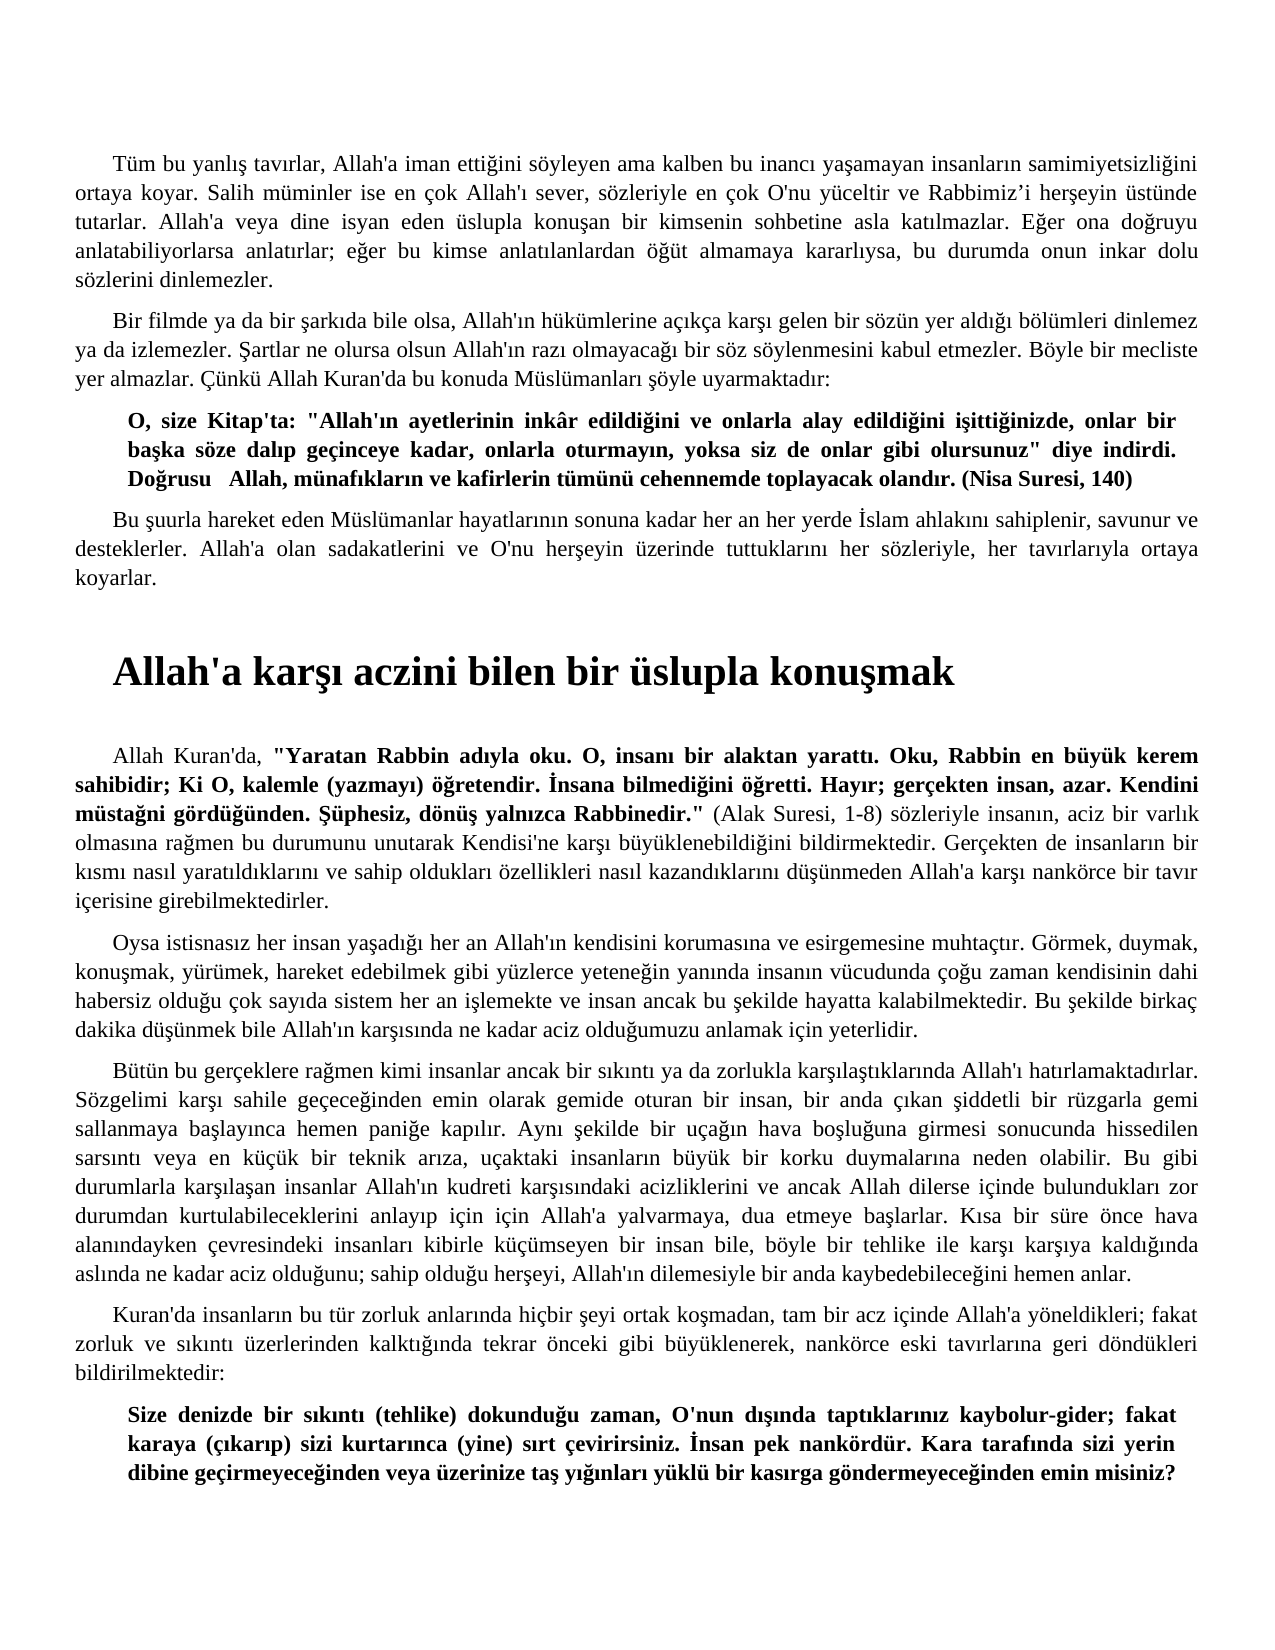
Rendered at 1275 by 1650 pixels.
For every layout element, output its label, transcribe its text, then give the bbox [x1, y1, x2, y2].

text Allah Kuran'da, "Yaratan Rabbin adıyla oku. O, insanı bir alaktan yarattı. Oku, Rabbin en büyük kerem sahibidir; Ki O, kalemle (yazmayı) öğretendir. İnsana bilmediğini öğretti. Hayır; gerçekten insan, azar. Kendini müstağni gördüğünden. Şüphesiz, dönüş yalnızca Rabbinedir." (Alak Suresi, 1-8) sözleriyle insanın, aciz bir varlık olmasına rağmen bu durumunu unutarak Kendisi'ne karşı büyüklenebildiğini bildirmektedir. Gerçekten de insanların bir kısmı nasıl yaratıldıklarını ve sahip oldukları özellikleri nasıl kazandıklarını düşünmeden Allah'a karşı nankörce bir tavır içerisine girebilmektedirler. [75, 742, 1200, 914]
text Oysa istisnasız her insan yaşadığı her an Allah'ın kendisini korumasına ve esirgemesine muhtaçtır. Görmek, duymak, konuşmak, yürümek, hareket edebilmek gibi yüzlerce yeteneğin yanında insanın vücudunda çoğu zaman kendisinin dahi habersiz olduğu çok sayıda sistem her an işlemekte ve insan ancak bu şekilde hayatta kalabilmektedir. Bu şekilde birkaç dakika düşünmek bile Allah'ın karşısında ne kadar aciz olduğumuzu anlamak için yeterlidir. [75, 929, 1200, 1042]
text Tüm bu yanlış tavırlar, Allah'a iman ettiğini söyleyen ama kalben bu inancı yaşamayan insanların samimiyetsizliğini ortaya koyar. Salih müminler ise en çok Allah'ı sever, sözleriyle en çok O'nu yüceltir ve Rabbimiz’i herşeyin üstünde tutarlar. Allah'a veya dine isyan eden üslupla konuşan bir kimsenin sohbetine asla katılmazlar. Eğer ona doğruyu anlatabiliyorlarsa anlatırlar; eğer bu kimse anlatılanlardan öğüt almamaya kararlıysa, bu durumda onun inkar dolu sözlerini dinlemezler. [75, 150, 1200, 292]
text O, size Kitap'ta: "Allah'ın ayetlerinin inkâr edildiğini ve onlarla alay edildiğini işittiğinizde, onlar bir başka söze dalıp geçinceye kadar, onlarla oturmayın, yoksa siz de onlar gibi olursunuz" diye indirdi. Doğrusu Allah, münafıkların ve kafirlerin tümünü cehennemde toplayacak olandır. (Nisa Suresi, 140) [127, 407, 1177, 491]
text Size denizde bir sıkıntı (tehlike) dokunduğu zaman, O'nun dışında taptıklarınız kaybolur-gider; fakat karaya (çıkarıp) sizi kurtarınca (yine) sırt çevirirsiniz. İnsan pek nankördür. Kara tarafında sizi yerin dibine geçirmeyeceğinden veya üzerinize taş yığınları yüklü bir kasırga göndermeyeceğinden emin misiniz? [127, 1401, 1177, 1485]
text Bu şuurla hareket eden Müslümanlar hayatlarının sonuna kadar her an her yerde İslam ahlakını sahiplenir, savunur ve desteklerler. Allah'a olan sadakatlerini ve O'nu herşeyin üzerinde tuttuklarını her sözleriyle, her tavırlarıyla ortaya koyarlar. [75, 506, 1200, 590]
text Kuran'da insanların bu tür zorluk anlarında hiçbir şeyi ortak koşmadan, tam bir acz içinde Allah'a yöneldikleri; fakat zorluk ve sıkıntı üzerlerinden kalktığında tekrar önceki gibi büyüklenerek, nankörce eski tavırlarına geri döndükleri bildirilmektedir: [75, 1301, 1200, 1386]
text Bütün bu gerçeklere rağmen kimi insanlar ancak bir sıkıntı ya da zorlukla karşılaştıklarında Allah'ı hatırlamaktadırlar. Sözgelimi karşı sahile geçeceğinden emin olarak gemide oturan bir insan, bir anda çıkan şiddetli bir rüzgarla gemi sallanmaya başlayınca hemen paniğe kapılır. Aynı şekilde bir uçağın hava boşluğuna girmesi sonucunda hissedilen sarsıntı veya en küçük bir teknik arıza, uçaktaki insanların büyük bir korku duymalarına neden olabilir. Bu gibi durumlarla karşılaşan insanlar Allah'ın kudreti karşısındaki acizliklerini ve ancak Allah dilerse içinde bulundukları zor durumdan kurtulabileceklerini anlayıp için için Allah'a yalvarmaya, dua etmeye başlarlar. Kısa bir süre önce hava alanındayken çevresindeki insanları kibirle küçümseyen bir insan bile, böyle bir tehlike ile karşı karşıya kaldığında aslında ne kadar aciz olduğunu; sahip olduğu herşeyi, Allah'ın dilemesiyle bir anda kaybedebileceğini hemen anlar. [75, 1057, 1200, 1286]
text Bir filmde ya da bir şarkıda bile olsa, Allah'ın hükümlerine açıkça karşı gelen bir sözün yer aldığı bölümleri dinlemez ya da izlemezler. Şartlar ne olursa olsun Allah'ın razı olmayacağı bir söz söylenmesini kabul etmezler. Böyle bir mecliste yer almazlar. Çünkü Allah Kuran'da bu konuda Müslümanları şöyle uyarmaktadır: [75, 307, 1200, 392]
subtitle Allah'a karşı aczini bilen bir üslupla konuşmak [112, 647, 1200, 695]
